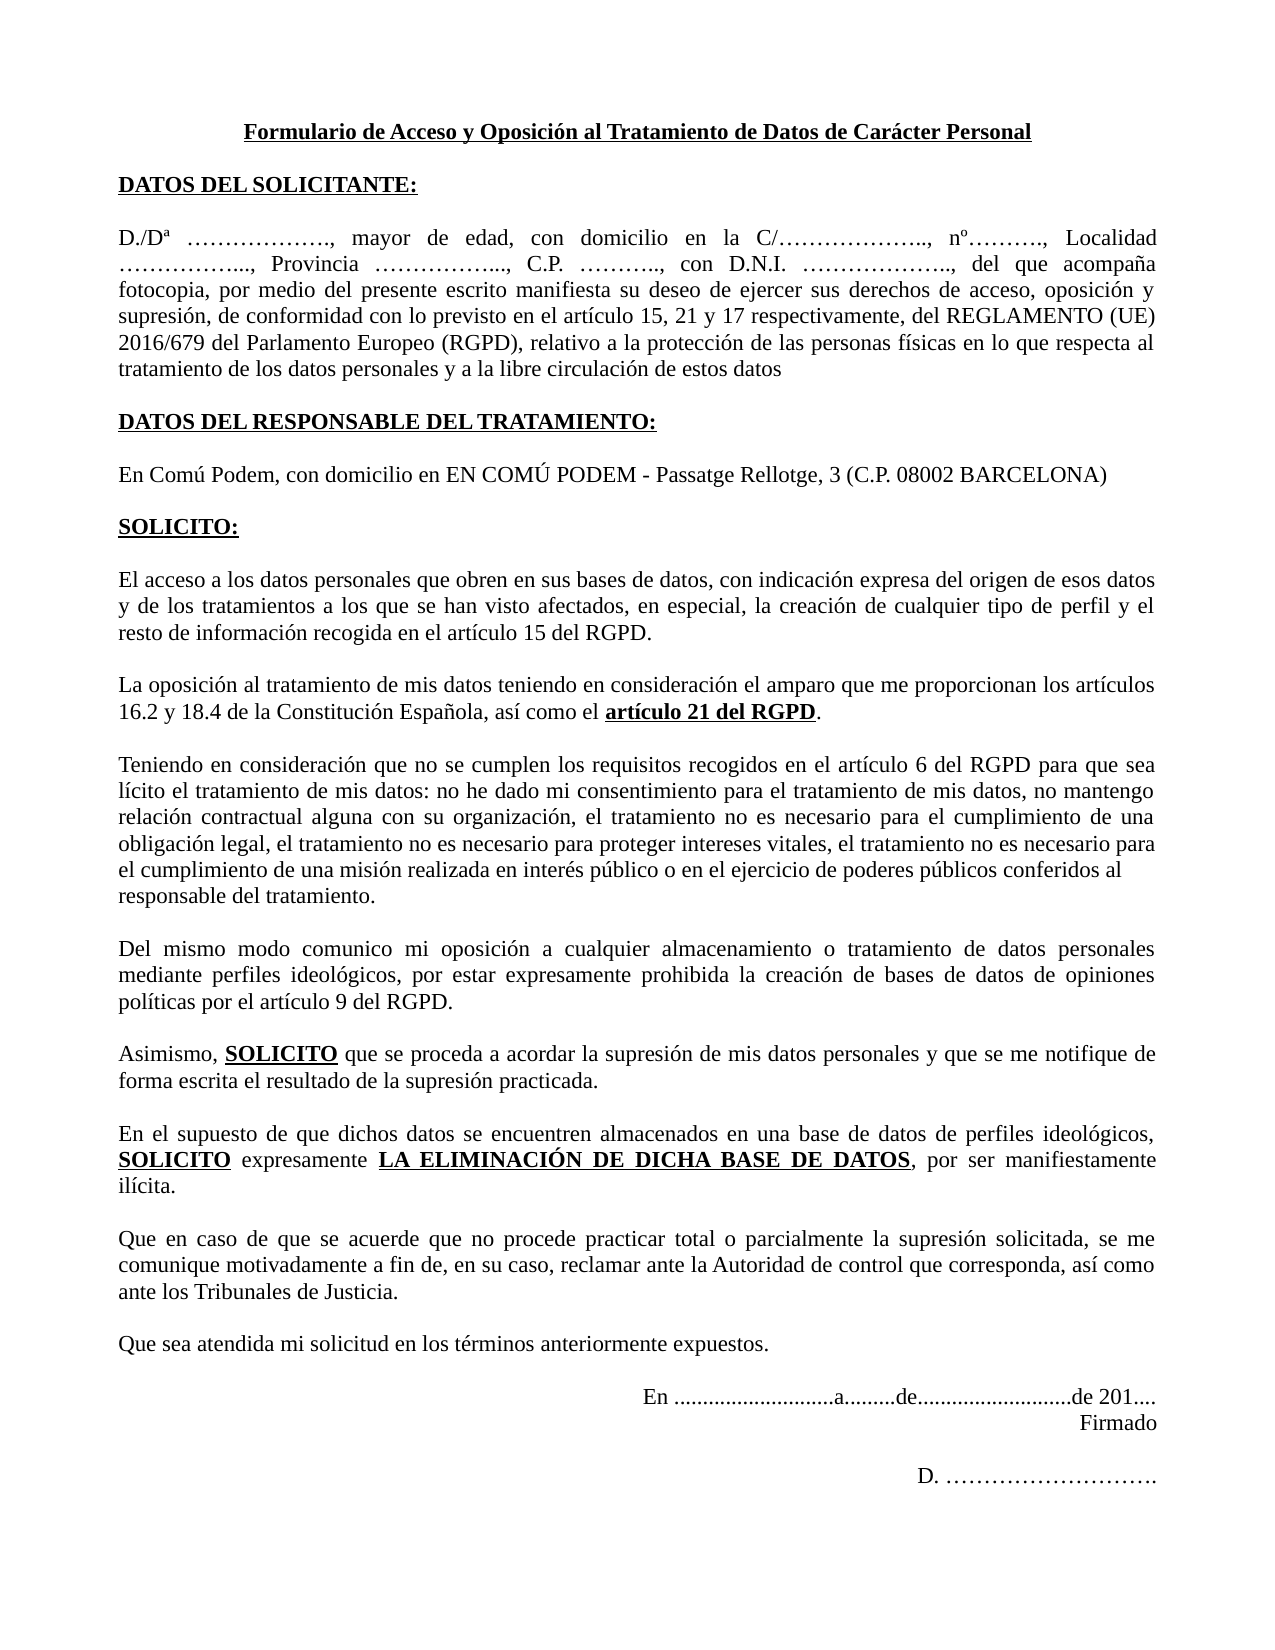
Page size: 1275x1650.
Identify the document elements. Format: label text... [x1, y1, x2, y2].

text Del mismo modo comunico mi oposición a cualquier almacenamiento o tratamiento de datos personales mediante perfiles ideológicos, por estar expresamente prohibida la creación de bases de datos de opiniones políticas por el artículo 9 del RGPD. [118, 935, 1157, 1014]
text El acceso a los datos personales que obren en sus bases de datos, con indicación expresa del origen de esos datos y de los tratamientos a los que se han visto afectados, en especial, la creación de cualquier tipo de perfil y el resto de información recogida en el artículo 15 del RGPD. [118, 566, 1157, 645]
text Formulario de Acceso y Oposición al Tratamiento de Datos de Carácter Personal [118, 118, 1157, 144]
text Que en caso de que se acuerde que no procede practicar total o parcialmente la supresión solicitada, se me comunique motivadamente a fin de, en su caso, reclamar ante la Autoridad de control que corresponda, así como ante los Tribunales de Justicia. [118, 1225, 1157, 1304]
text D./Dª ………………., mayor de edad, con domicilio en la C/……………….., nº………., Localidad ……………..., Provincia ……………..., C.P. ……….., con D.N.I. ……………….., del que acompaña fotocopia, por medio del presente escrito manifiesta su deseo de ejercer sus derechos de acceso, oposición y supresión, de conformidad con lo previsto en el artículo 15, 21 y 17 respectivamente, del REGLAMENTO (UE) 2016/679 del Parlamento Europeo (RGPD), relativo a la protección de las personas físicas en lo que respecta al tratamiento de los datos personales y a la libre circulación de estos datos [118, 223, 1157, 382]
text responsable del tratamiento. [118, 882, 1157, 909]
text Asimismo, SOLICITO que se proceda a acordar la supresión de mis datos personales y que se me notifique de forma escrita el resultado de la supresión practicada. [118, 1041, 1157, 1093]
text Que sea atendida mi solicitud en los términos anteriormente expuestos. [118, 1330, 1157, 1357]
text En Comú Podem, con domicilio en EN COMÚ PODEM - Passatge Rellotge, 3 (C.P. 08002 BARCELONA) [118, 461, 1157, 487]
text SOLICITO: [118, 513, 1157, 540]
text En el supuesto de que dichos datos se encuentren almacenados en una base de datos de perfiles ideológicos, SOLICITO expresamente LA ELIMINACIÓN DE DICHA BASE DE DATOS, por ser manifiestamente ilícita. [118, 1119, 1157, 1199]
text DATOS DEL RESPONSABLE DEL TRATAMIENTO: [118, 408, 1157, 434]
text Teniendo en consideración que no se cumplen los requisitos recogidos en el artículo 6 del RGPD para que sea lícito el tratamiento de mis datos: no he dado mi consentimiento para el tratamiento de mis datos, no mantengo relación contractual alguna con su organización, el tratamiento no es necesario para el cumplimiento de una obligación legal, el tratamiento no es necesario para proteger intereses vitales, el tratamiento no es necesario para el cumplimiento de una misión realizada en interés público o en el ejercicio de poderes públicos conferidos al [118, 751, 1157, 882]
text D. ………………………. [118, 1462, 1157, 1488]
text DATOS DEL SOLICITANTE: [118, 171, 1157, 197]
text Firmado [118, 1409, 1157, 1436]
text La oposición al tratamiento de mis datos teniendo en consideración el amparo que me proporcionan los artículos 16.2 y 18.4 de la Constitución Española, así como el artículo 21 del RGPD. [118, 672, 1157, 724]
text En ............................a.........de...........................de 201.... [118, 1383, 1157, 1409]
